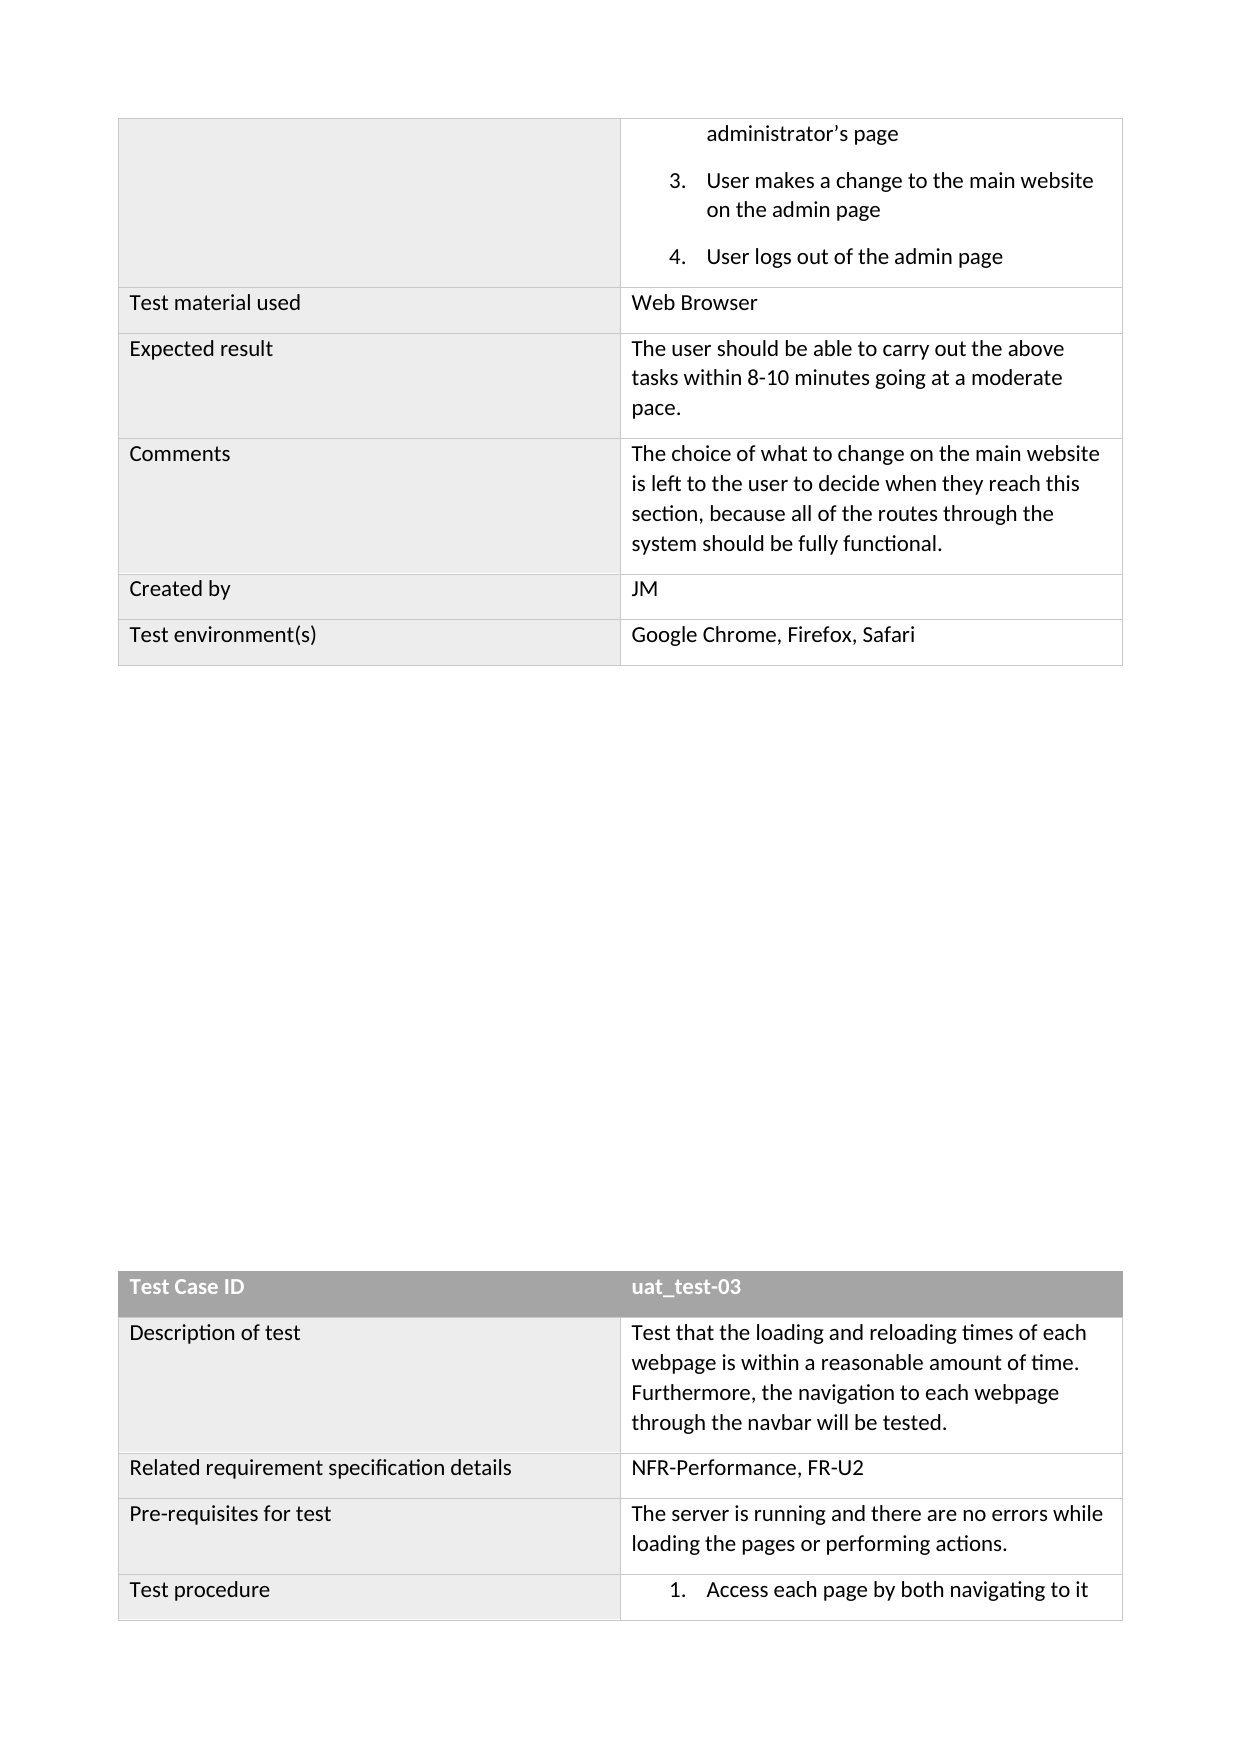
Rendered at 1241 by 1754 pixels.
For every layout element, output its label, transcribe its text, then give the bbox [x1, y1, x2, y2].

table_cell The user should be able to carry out the above tasks within 8-10 minutes going at a moderate pace. [621, 334, 1122, 438]
table_cell Google Chrome, Firefox, Safari [621, 620, 1122, 665]
table_cell Access each page by both navigating to it [621, 1575, 1122, 1619]
table_cell Description of test [119, 1318, 620, 1452]
table_cell Related requirement specification details [119, 1454, 620, 1498]
table_cell Test material used [119, 288, 620, 333]
table_cell JM [621, 575, 1122, 619]
table_cell Created by [119, 575, 620, 619]
table_cell Test environment(s) [119, 620, 620, 665]
table_header uat_test-03 [620, 1273, 1122, 1317]
table_cell administrator’s page User makes a change to the main website on the admin page User logs out of the admin page [621, 119, 1122, 287]
table_header Test Case ID [119, 1273, 620, 1317]
table_cell Test that the loading and reloading times of each webpage is within a reasonable amount of time. Furthermore, the navigation to each webpage through the navbar will be tested. [621, 1318, 1122, 1452]
table_cell Pre-requisites for test [119, 1499, 620, 1574]
table_cell The server is running and there are no errors while loading the pages or performing actions. [621, 1499, 1122, 1574]
table_cell NFR-Performance, FR-U2 [621, 1454, 1122, 1498]
table_cell Comments [119, 439, 620, 573]
table_cell [119, 119, 620, 287]
table_cell The choice of what to change on the main website is left to the user to decide when they reach this section, because all of the routes through the system should be fully functional. [621, 439, 1122, 573]
table_cell Expected result [119, 334, 620, 438]
table_cell Web Browser [621, 288, 1122, 333]
table_cell Test procedure [119, 1575, 620, 1619]
